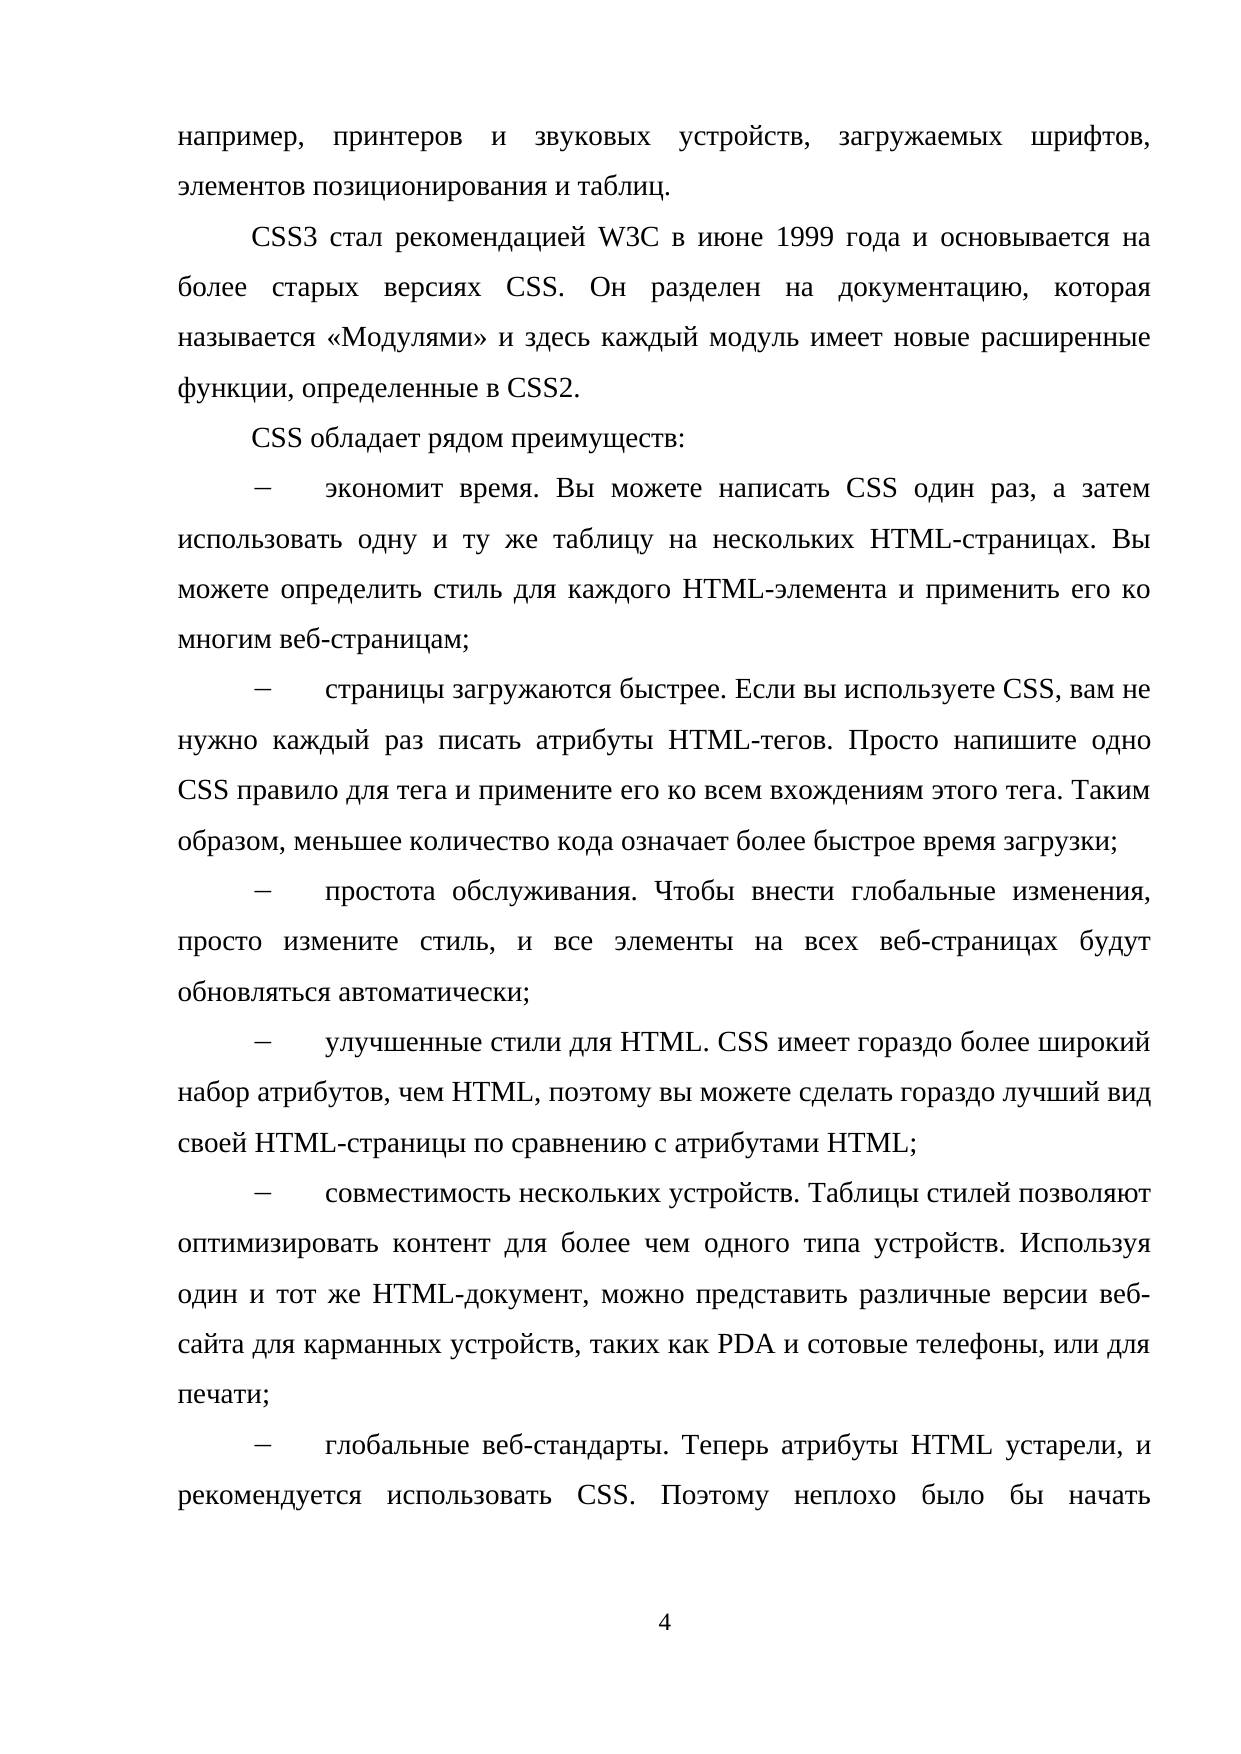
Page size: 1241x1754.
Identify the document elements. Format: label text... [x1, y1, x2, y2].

list глобальные веб-стандарты. Теперь атрибуты HTML устарели, и рекомендуется использовать CSS. Поэтому неплохо было бы начать [177, 1427, 1152, 1511]
text CSS3 стал рекомендацией W3C в июне 1999 года и основывается на более старых версиях CSS. Он разделен на документацию, которая называется «Модулями» и здесь каждый модуль имеет новые расширенные функции, определенные в CSS2. [177, 219, 1152, 403]
list экономит время. Вы можете написать CSS один раз, а затем использовать одну и ту же таблицу на нескольких HTML-страницах. Вы можете определить стиль для каждого HTML-элемента и применить его ко многим веб-страницам; [177, 470, 1152, 655]
list простота обслуживания. Чтобы внести глобальные изменения, просто измените стиль, и все элементы на всех веб-страницах будут обновляться автоматически; [177, 873, 1152, 1007]
list страницы загружаются быстрее. Если вы используете CSS, вам не нужно каждый раз писать атрибуты HTML-тегов. Просто напишите одно CSS правило для тега и примените его ко всем вхождениям этого тега. Таким образом, меньшее количество кода означает более быстрое время загрузки; [177, 672, 1152, 856]
text например, принтеров и звуковых устройств, загружаемых шрифтов, элементов позиционирования и таблиц. [177, 118, 1152, 202]
text CSS обладает рядом преимуществ: [177, 420, 1152, 453]
list улучшенные стили для HTML. CSS имеет гораздо более широкий набор атрибутов, чем HTML, поэтому вы можете сделать гораздо лучший вид своей HTML-страницы по сравнению с атрибутами HTML; [177, 1024, 1152, 1158]
list совместимость нескольких устройств. Таблицы стилей позволяют оптимизировать контент для более чем одного типа устройств. Используя один и тот же HTML-документ, можно представить различные версии веб-сайта для карманных устройств, таких как PDA и сотовые телефоны, или для печати; [177, 1175, 1152, 1410]
